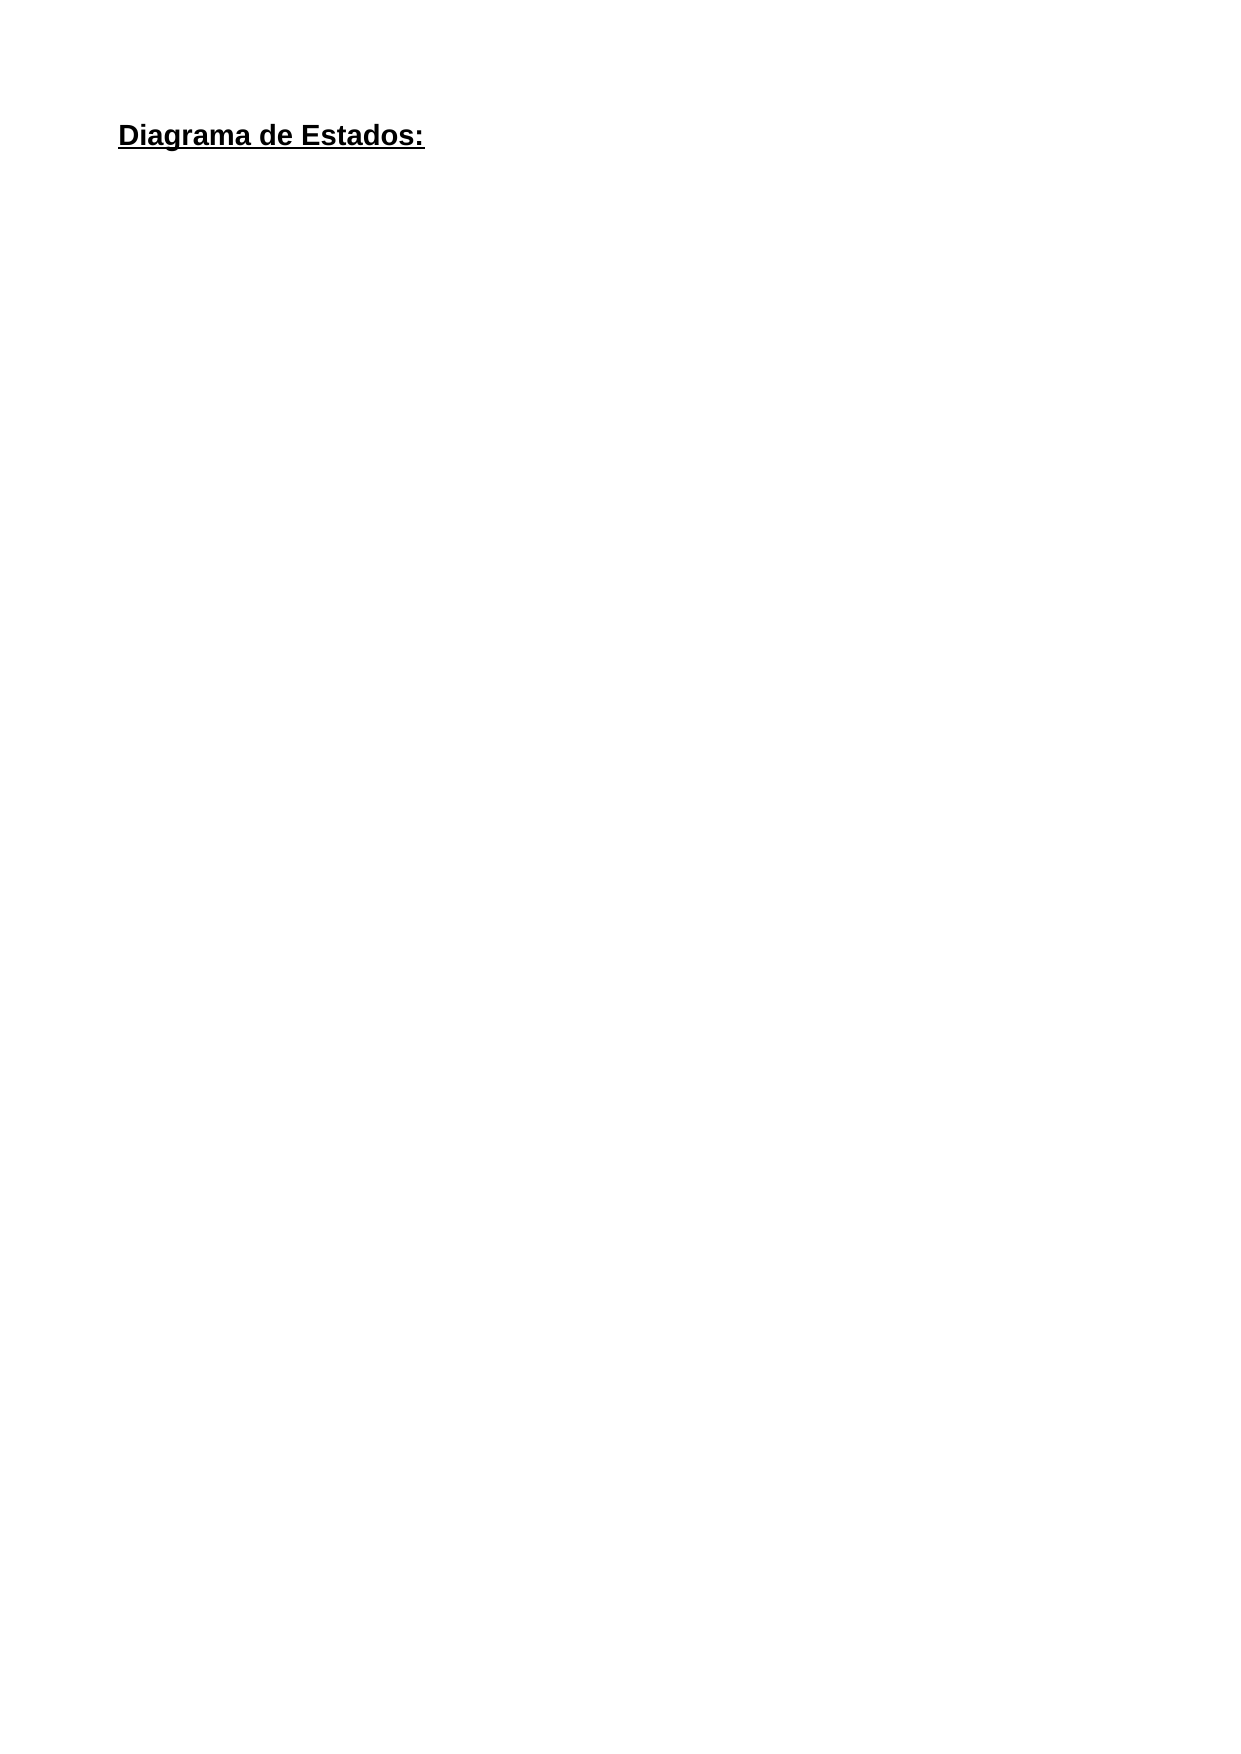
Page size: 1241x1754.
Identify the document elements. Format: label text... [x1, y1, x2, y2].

text Diagrama de Estados: [118, 118, 1122, 152]
